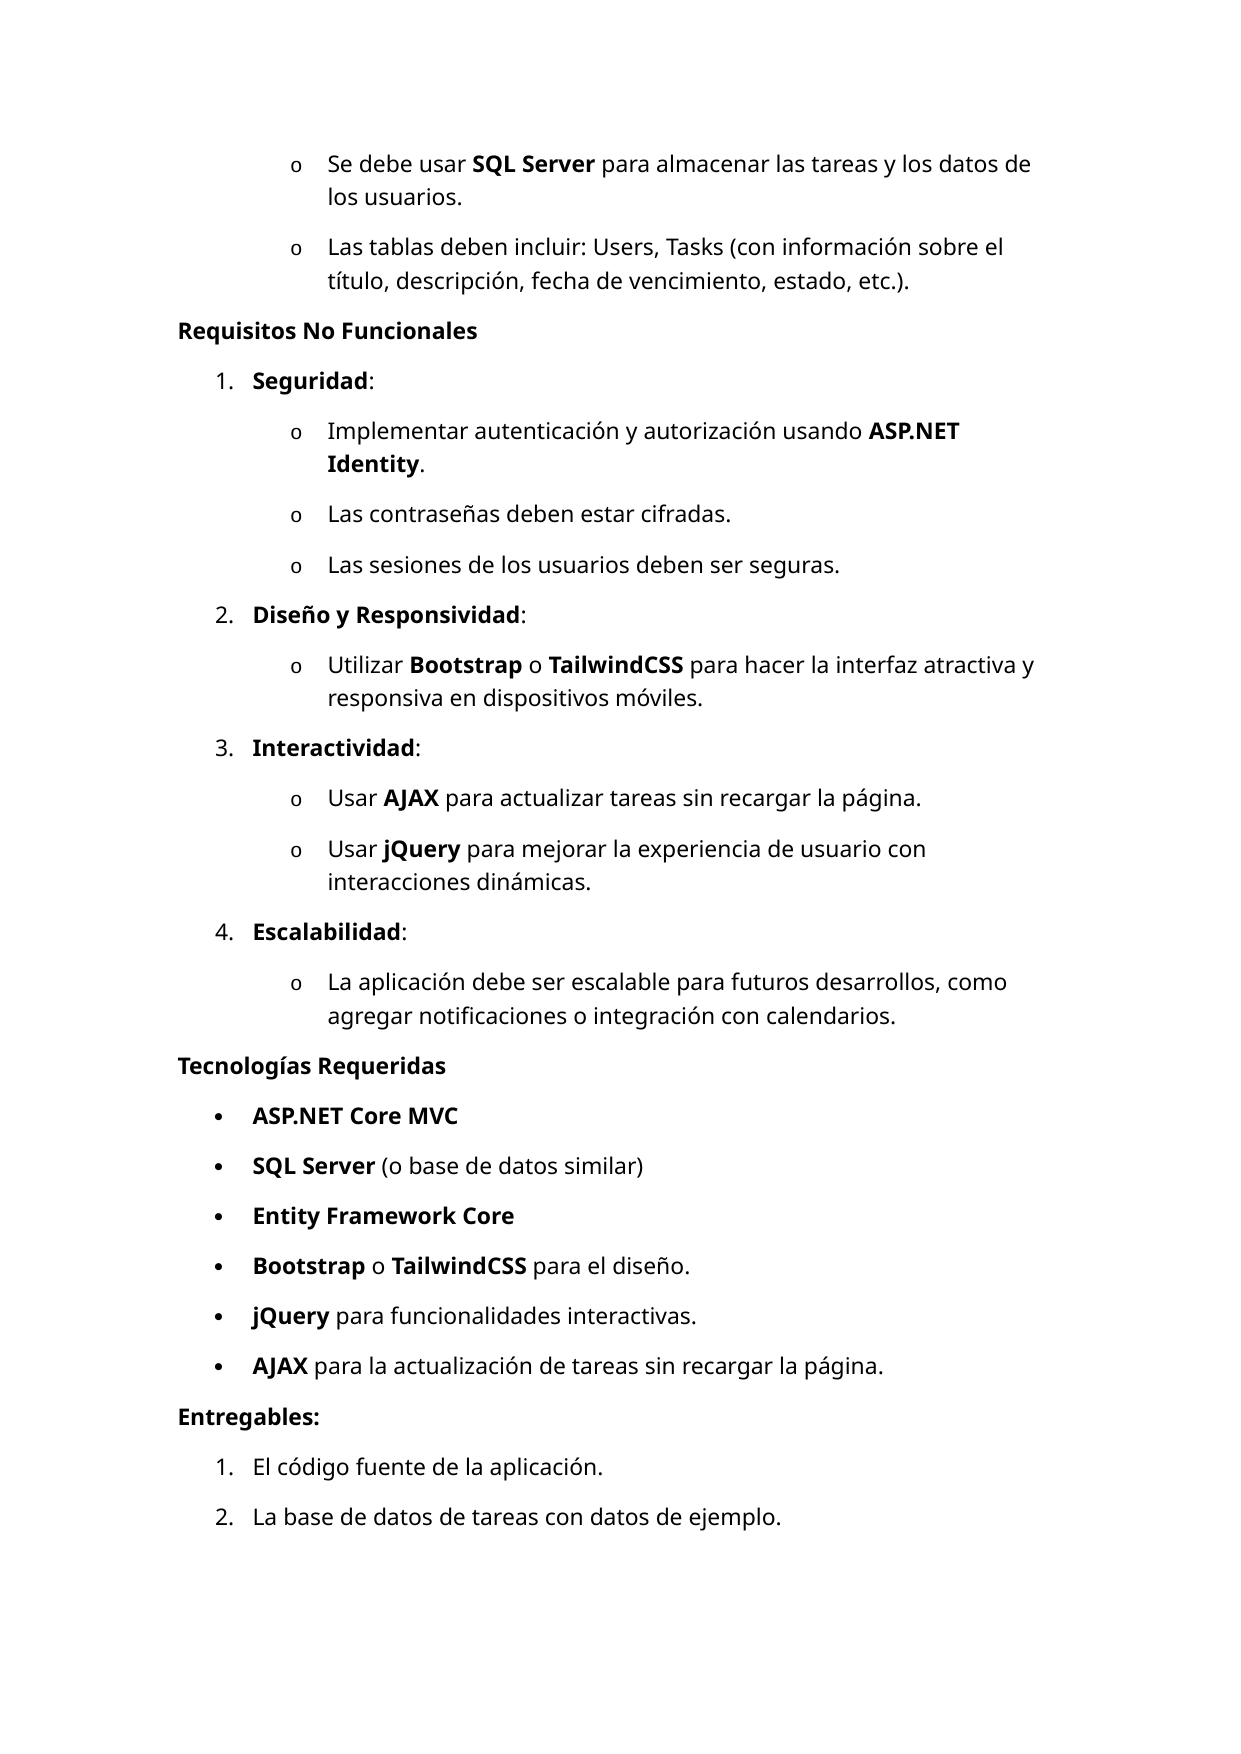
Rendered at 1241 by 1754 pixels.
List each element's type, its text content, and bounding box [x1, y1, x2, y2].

list Seguridad: [215, 365, 1063, 396]
list La aplicación debe ser escalable para futuros desarrollos, como agregar notificaciones o integración con calendarios. [290, 966, 1063, 1031]
list Diseño y Responsividad: [215, 599, 1063, 630]
list Implementar autenticación y autorización usando ASP.NET Identity. [290, 415, 1063, 479]
text Entregables: [177, 1400, 1063, 1432]
list Interactividad: [215, 732, 1063, 763]
list Las sesiones de los usuarios deben ser seguras. [290, 548, 1063, 580]
list Las contraseñas deben estar cifradas. [290, 498, 1063, 530]
list Utilizar Bootstrap o TailwindCSS para hacer la interfaz atractiva y responsiva en dispositivos móviles. [290, 649, 1063, 713]
list Las tablas deben incluir: Users, Tasks (con información sobre el título, descripción, fecha de vencimiento, estado, etc.). [290, 231, 1063, 296]
list SQL Server (o base de datos similar) [215, 1150, 1063, 1181]
list El código fuente de la aplicación. [215, 1451, 1063, 1482]
list Se debe usar SQL Server para almacenar las tareas y los datos de los usuarios. [290, 148, 1063, 212]
list AJAX para la actualización de tareas sin recargar la página. [215, 1350, 1063, 1382]
list Entity Framework Core [215, 1200, 1063, 1231]
list Usar AJAX para actualizar tareas sin recargar la página. [290, 782, 1063, 814]
text Tecnologías Requeridas [177, 1050, 1063, 1081]
list Bootstrap o TailwindCSS para el diseño. [215, 1250, 1063, 1281]
list ASP.NET Core MVC [215, 1100, 1063, 1131]
list Usar jQuery para mejorar la experiencia de usuario con interacciones dinámicas. [290, 832, 1063, 897]
list jQuery para funcionalidades interactivas. [215, 1300, 1063, 1331]
list La base de datos de tareas con datos de ejemplo. [215, 1501, 1063, 1532]
text Requisitos No Funcionales [177, 315, 1063, 346]
list Escalabilidad: [215, 916, 1063, 947]
